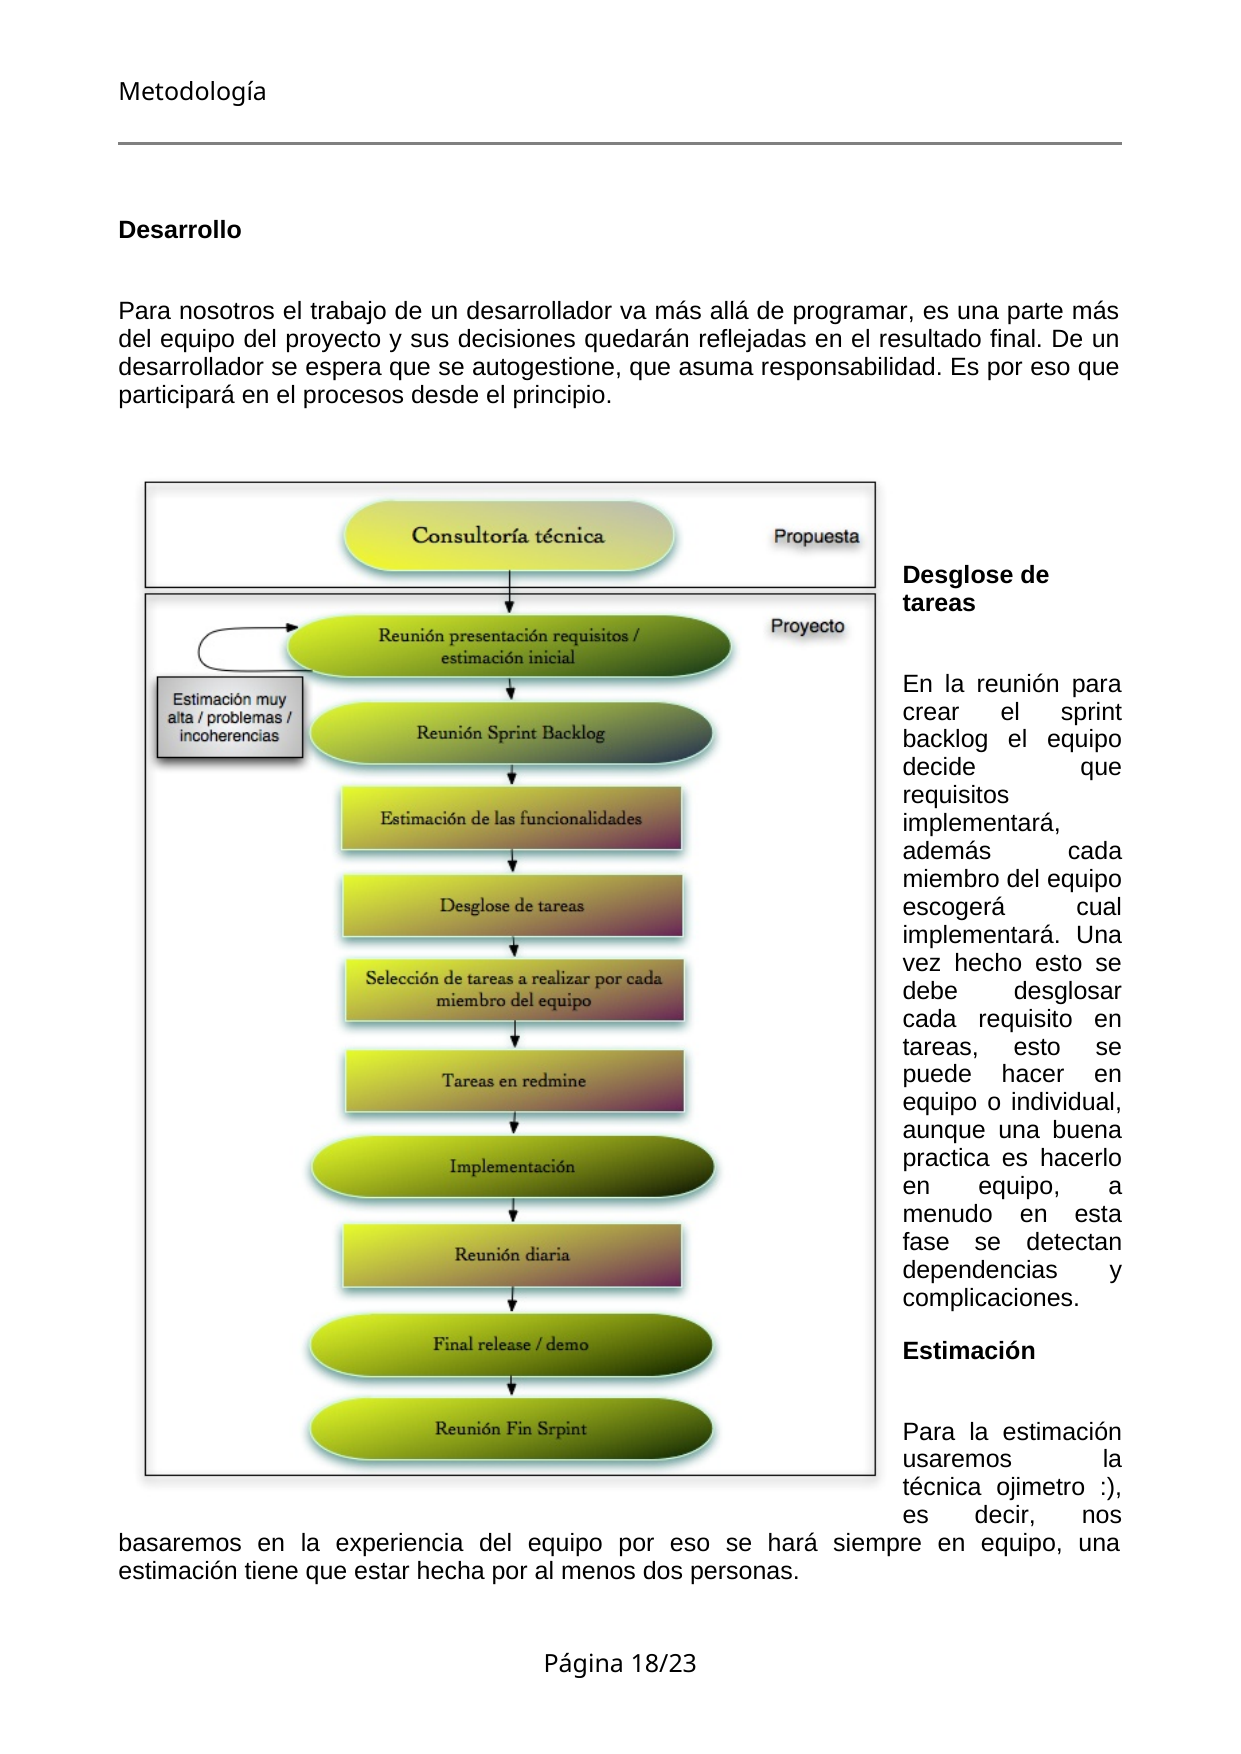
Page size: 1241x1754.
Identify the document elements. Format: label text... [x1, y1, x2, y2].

subtitle Desarrollo [118, 216, 1122, 244]
picture [118, 461, 903, 1506]
subtitle Desglose de tareas [903, 561, 1122, 617]
subtitle Estimación [903, 1337, 1122, 1364]
text Para la estimación usaremos la técnica ojimetro :), es decir, nos basaremos en la experiencia del equipo por eso se hará siempre en equipo, una estimación tiene que estar hecha por al menos dos personas. [118, 1417, 1122, 1585]
text En la reunión para crear el sprint backlog el equipo decide que requisitos implementará, además cada miembro del equipo escogerá cual implementará. Una vez hecho esto se debe desglosar cada requisito en tareas, esto se puede hacer en equipo o individual, aunque una buena practica es hacerlo en equipo, a menudo en esta fase se detectan dependencias y complicaciones. [903, 669, 1122, 1312]
text Para nosotros el trabajo de un desarrollador va más allá de programar, es una parte más del equipo del proyecto y sus decisiones quedarán reflejadas en el resultado final. De un desarrollador se espera que se autogestione, que asuma responsabilidad. Es por eso que participará en el procesos desde el principio. [118, 297, 1122, 408]
